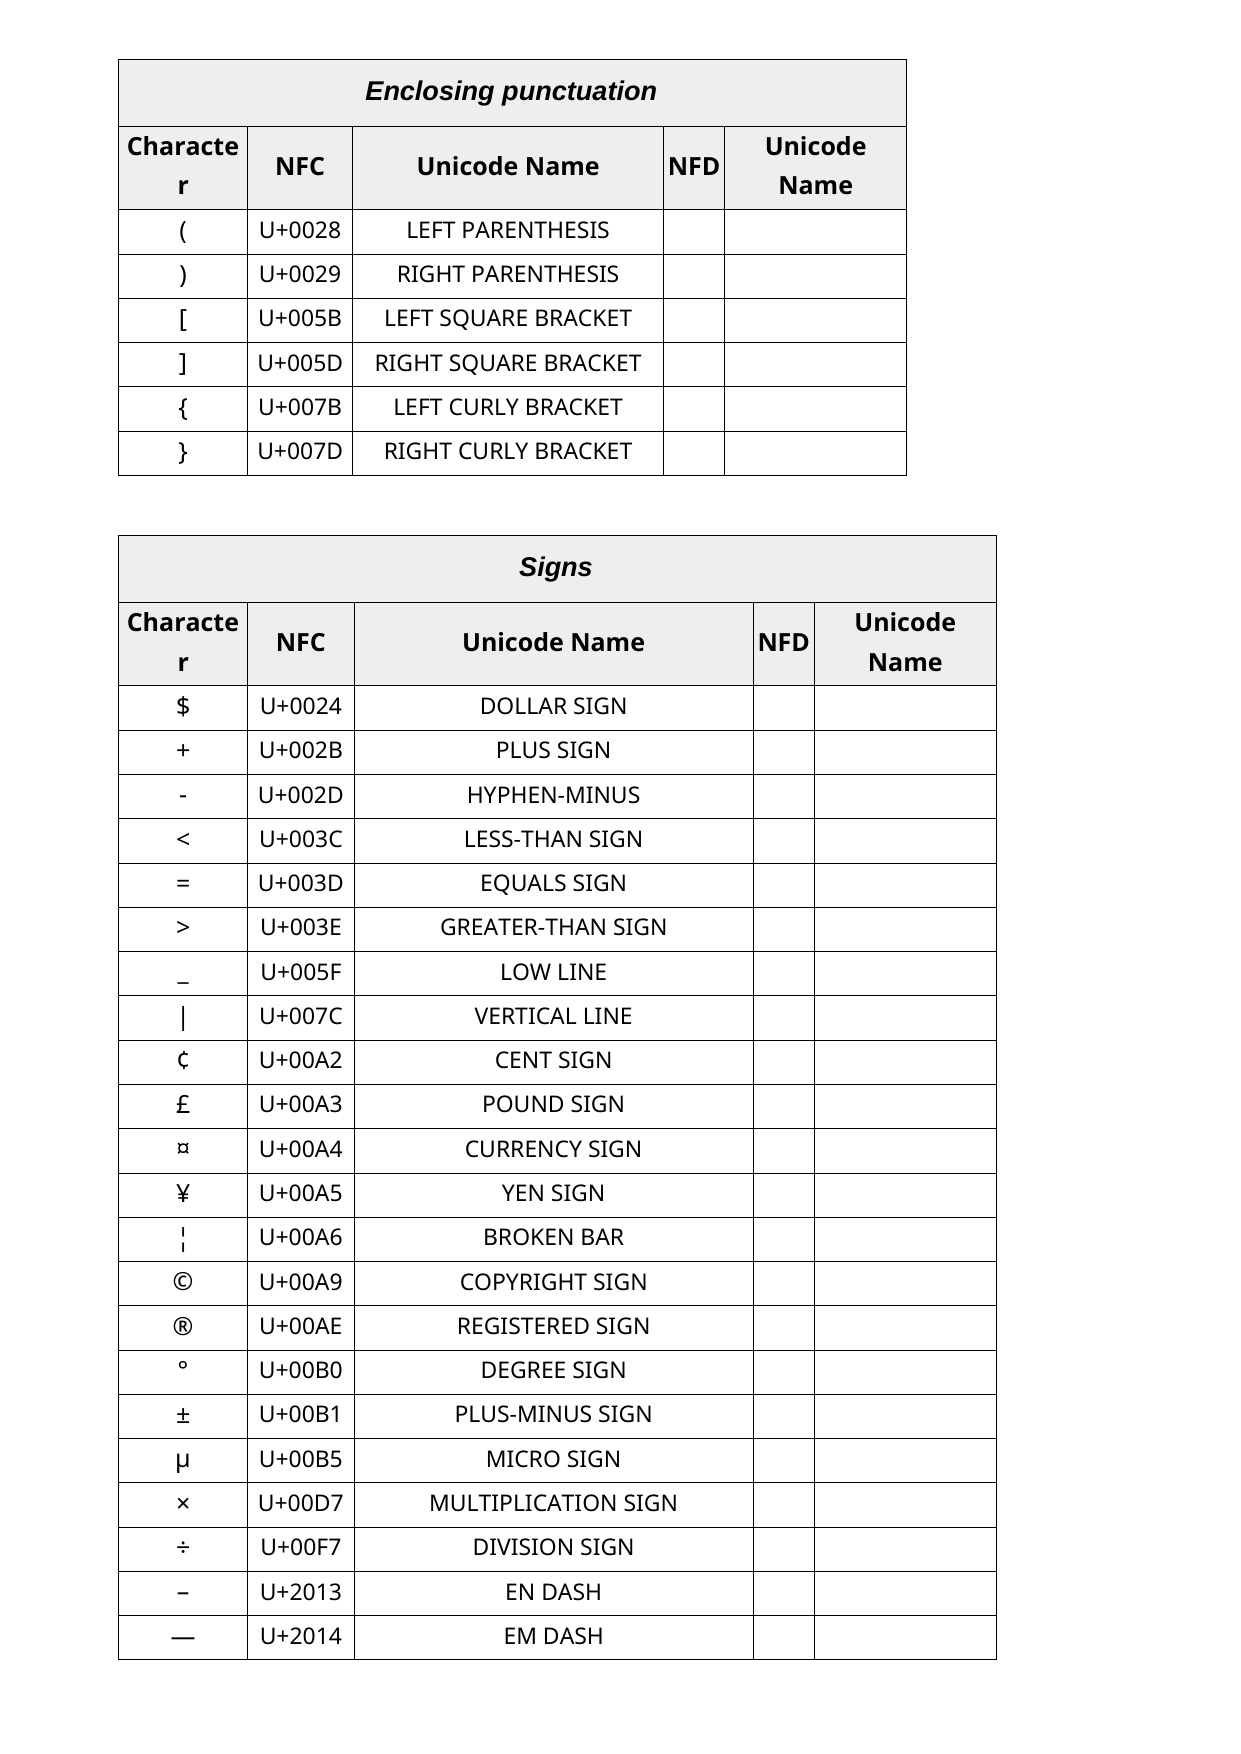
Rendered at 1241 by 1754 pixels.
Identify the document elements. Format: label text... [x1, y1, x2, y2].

table_cell U+0029 [248, 255, 352, 298]
table_cell U+0024 [248, 686, 354, 730]
table_cell RIGHT CURLY BRACKET [353, 432, 663, 475]
table_cell U+007B [248, 387, 352, 431]
table_cell REGISTERED SIGN [355, 1306, 753, 1349]
table_cell | [119, 996, 247, 1039]
table_cell LEFT PARENTHESIS [353, 210, 663, 253]
table_cell [754, 686, 814, 730]
table_cell ÷ [119, 1528, 247, 1571]
table_cell COPYRIGHT SIGN [355, 1262, 753, 1305]
table_cell CURRENCY SIGN [355, 1129, 753, 1172]
table_cell { [119, 387, 247, 431]
table_cell ® [119, 1306, 247, 1349]
table_cell [754, 1129, 814, 1172]
table_cell - [119, 775, 247, 818]
table_header Enclosing punctuation [119, 60, 906, 126]
table_cell [754, 864, 814, 907]
table_cell ¢ [119, 1041, 247, 1084]
table_cell – [119, 1572, 247, 1615]
table_cell LEFT CURLY BRACKET [353, 387, 663, 431]
table_header Signs [119, 536, 996, 602]
table_cell [815, 1616, 996, 1659]
table_cell U+00A2 [248, 1041, 354, 1084]
table_cell [725, 299, 906, 342]
table_cell µ [119, 1439, 247, 1482]
table_cell ¦ [119, 1218, 247, 1261]
table_cell LOW LINE [355, 952, 753, 995]
table_cell U+005D [248, 343, 352, 386]
table_cell [815, 1129, 996, 1172]
table_cell [815, 864, 996, 907]
table_cell [754, 1439, 814, 1482]
table_cell U+005F [248, 952, 354, 995]
table_cell [664, 343, 724, 386]
table_cell < [119, 819, 247, 862]
table_cell Unicode Name [725, 127, 906, 209]
table_cell LESS-THAN SIGN [355, 819, 753, 862]
table_cell [754, 996, 814, 1039]
table_cell [754, 731, 814, 774]
table_cell ° [119, 1351, 247, 1394]
table_cell ( [119, 210, 247, 253]
table_cell MULTIPLICATION SIGN [355, 1483, 753, 1527]
table_cell U+002B [248, 731, 354, 774]
table_cell U+003E [248, 908, 354, 951]
table_cell [815, 1483, 996, 1527]
table_cell [815, 1528, 996, 1571]
table_cell MICRO SIGN [355, 1439, 753, 1482]
table_cell — [119, 1616, 247, 1659]
table_cell GREATER-THAN SIGN [355, 908, 753, 951]
table_cell + [119, 731, 247, 774]
table_cell [725, 432, 906, 475]
table_cell [725, 343, 906, 386]
table_cell NFD [754, 603, 814, 685]
table_cell [815, 819, 996, 862]
table_cell [725, 255, 906, 298]
table_cell [815, 1395, 996, 1438]
table_cell [754, 908, 814, 951]
table_cell U+00A5 [248, 1174, 354, 1217]
table_cell ¥ [119, 1174, 247, 1217]
table_cell [815, 996, 996, 1039]
table_cell PLUS SIGN [355, 731, 753, 774]
table_cell CENT SIGN [355, 1041, 753, 1084]
table_cell [664, 255, 724, 298]
table_cell BROKEN BAR [355, 1218, 753, 1261]
table_cell [815, 1218, 996, 1261]
table_cell ] [119, 343, 247, 386]
table_cell [754, 1572, 814, 1615]
table_cell > [119, 908, 247, 951]
table_cell [754, 952, 814, 995]
table_cell U+00A3 [248, 1085, 354, 1128]
table_cell U+00AE [248, 1306, 354, 1349]
table_cell [754, 1351, 814, 1394]
table_cell U+00D7 [248, 1483, 354, 1527]
table_cell U+003D [248, 864, 354, 907]
table_cell [815, 731, 996, 774]
table_cell YEN SIGN [355, 1174, 753, 1217]
table_cell Unicode Name [815, 603, 996, 685]
table_cell [664, 210, 724, 253]
table_cell PLUS-MINUS SIGN [355, 1395, 753, 1438]
table_cell [754, 819, 814, 862]
table_cell U+005B [248, 299, 352, 342]
table_cell NFC [248, 603, 354, 685]
table_cell [754, 1218, 814, 1261]
table_cell ± [119, 1395, 247, 1438]
table_cell [815, 952, 996, 995]
table_cell ¤ [119, 1129, 247, 1172]
table_cell DEGREE SIGN [355, 1351, 753, 1394]
table_cell [815, 1174, 996, 1217]
table_cell = [119, 864, 247, 907]
table_cell [754, 1528, 814, 1571]
table_cell ) [119, 255, 247, 298]
table_cell [815, 1085, 996, 1128]
table_cell [815, 908, 996, 951]
table_cell [ [119, 299, 247, 342]
table_cell Character [119, 127, 247, 209]
table_cell [754, 1616, 814, 1659]
table_cell [754, 1306, 814, 1349]
table_cell [815, 686, 996, 730]
table_cell [754, 1085, 814, 1128]
table_cell [664, 299, 724, 342]
table_cell U+2014 [248, 1616, 354, 1659]
table_cell [815, 1041, 996, 1084]
table_cell [754, 1483, 814, 1527]
table_cell U+007C [248, 996, 354, 1039]
table_cell [754, 1262, 814, 1305]
table_cell Unicode Name [355, 603, 753, 685]
table_cell $ [119, 686, 247, 730]
table_cell Unicode Name [353, 127, 663, 209]
table_cell DIVISION SIGN [355, 1528, 753, 1571]
table_cell [754, 1174, 814, 1217]
table_cell } [119, 432, 247, 475]
table_cell U+00F7 [248, 1528, 354, 1571]
table_cell VERTICAL LINE [355, 996, 753, 1039]
table_cell LEFT SQUARE BRACKET [353, 299, 663, 342]
table_cell U+2013 [248, 1572, 354, 1615]
table_cell U+00B1 [248, 1395, 354, 1438]
table_cell U+00B0 [248, 1351, 354, 1394]
table_cell EM DASH [355, 1616, 753, 1659]
table_cell EQUALS SIGN [355, 864, 753, 907]
table_cell [754, 775, 814, 818]
table_cell £ [119, 1085, 247, 1128]
table_cell NFC [248, 127, 352, 209]
table_cell [754, 1395, 814, 1438]
table_cell DOLLAR SIGN [355, 686, 753, 730]
table_cell RIGHT SQUARE BRACKET [353, 343, 663, 386]
table_cell _ [119, 952, 247, 995]
table_cell U+00A6 [248, 1218, 354, 1261]
table_cell [725, 387, 906, 431]
table_cell U+002D [248, 775, 354, 818]
table_cell [815, 1262, 996, 1305]
table_cell U+00A9 [248, 1262, 354, 1305]
table_cell [664, 432, 724, 475]
table_cell [754, 1041, 814, 1084]
table_cell EN DASH [355, 1572, 753, 1615]
table_cell U+00A4 [248, 1129, 354, 1172]
table_cell [725, 210, 906, 253]
table_cell U+007D [248, 432, 352, 475]
table_cell © [119, 1262, 247, 1305]
table_cell POUND SIGN [355, 1085, 753, 1128]
table_cell [815, 1572, 996, 1615]
table_cell [815, 1439, 996, 1482]
table_cell U+0028 [248, 210, 352, 253]
table_cell [815, 775, 996, 818]
table_cell U+003C [248, 819, 354, 862]
table_cell × [119, 1483, 247, 1527]
table_cell U+00B5 [248, 1439, 354, 1482]
table_cell [815, 1351, 996, 1394]
table_cell Character [119, 603, 247, 685]
table_cell NFD [664, 127, 724, 209]
table_cell RIGHT PARENTHESIS [353, 255, 663, 298]
table_cell [815, 1306, 996, 1349]
table_cell HYPHEN-MINUS [355, 775, 753, 818]
table_cell [664, 387, 724, 431]
